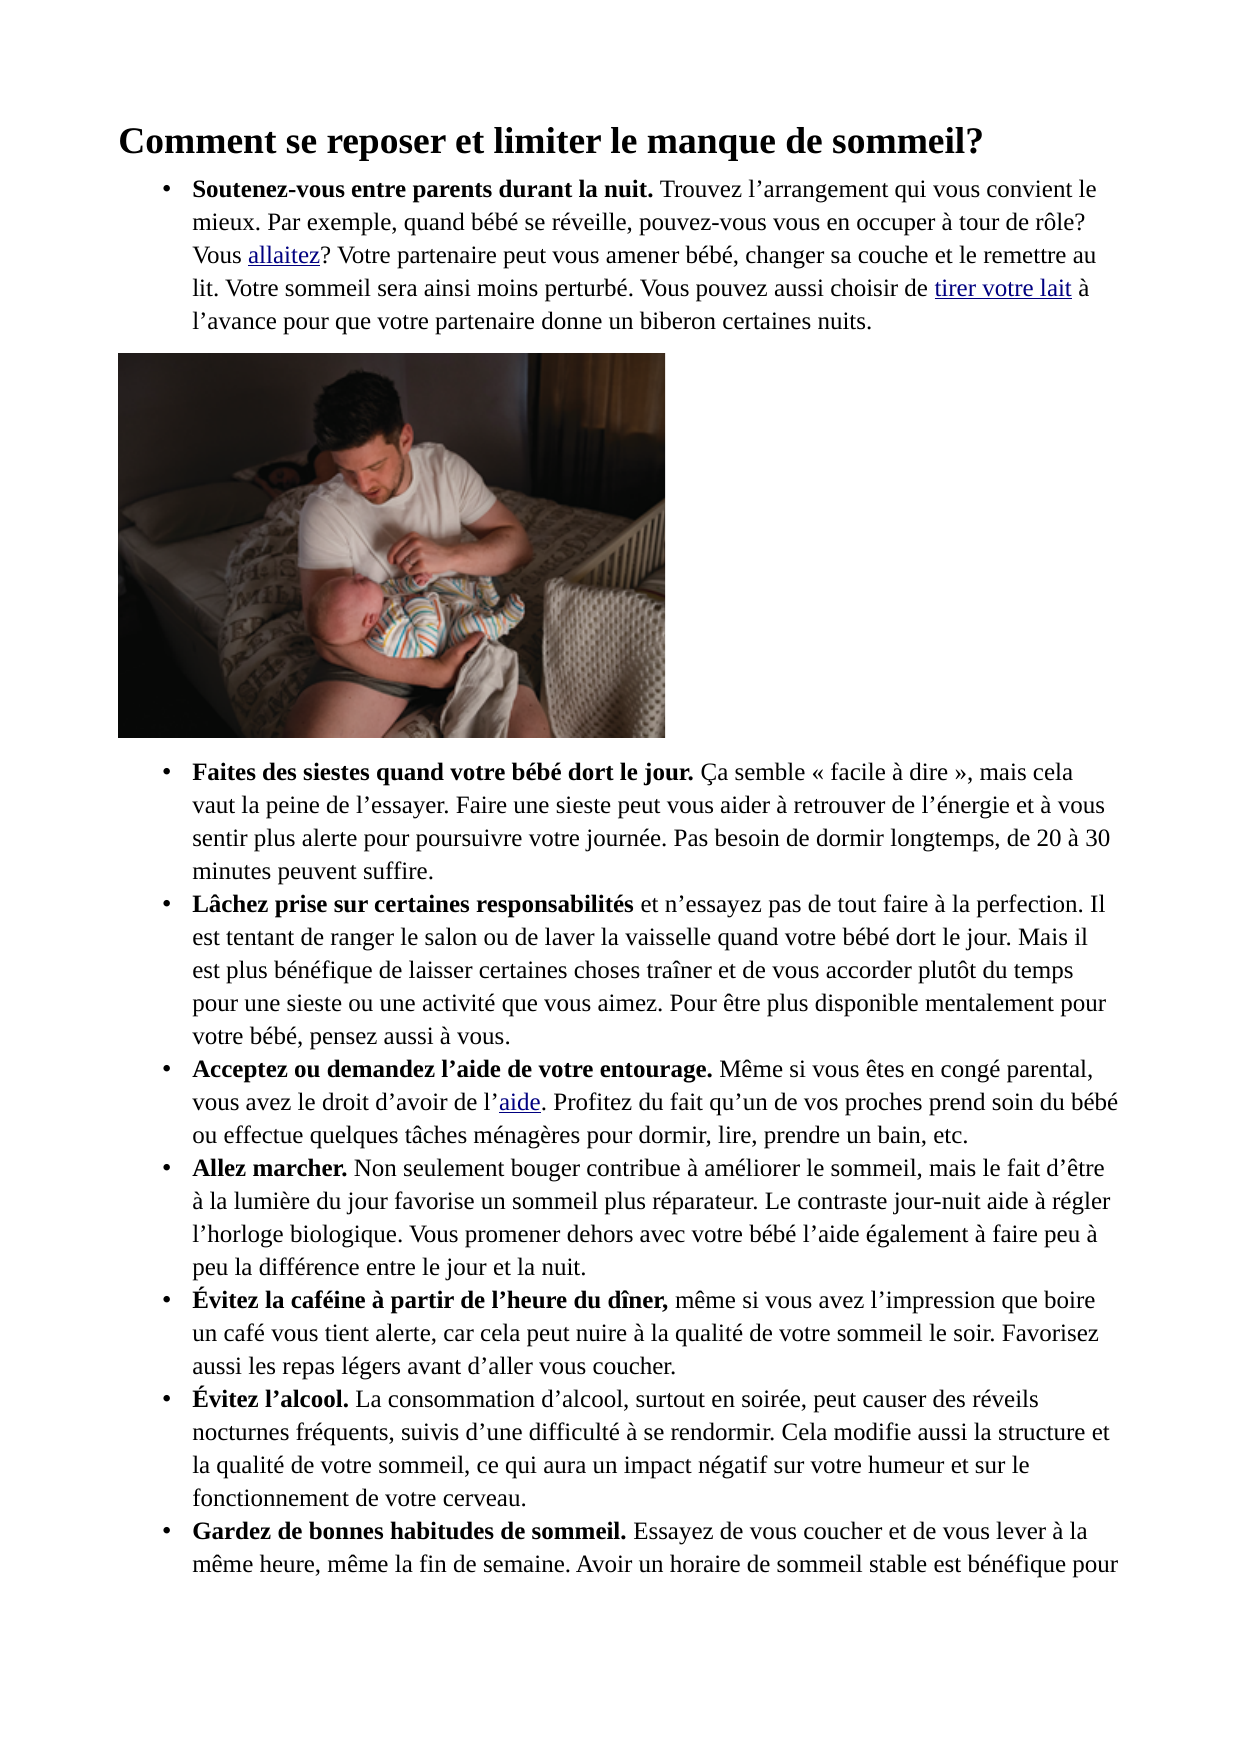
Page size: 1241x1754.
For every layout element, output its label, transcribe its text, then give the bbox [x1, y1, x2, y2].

list Allez marcher. Non seulement bouger contribue à améliorer le sommeil, mais le fait d’être à la lumière du jour favorise un sommeil plus réparateur. Le contraste jour-nuit aide à régler l’horloge biologique. Vous promener dehors avec votre bébé l’aide également à faire peu à peu la différence entre le jour et la nuit. [162, 1153, 1122, 1281]
picture [118, 353, 665, 738]
list Acceptez ou demandez l’aide de votre entourage. Même si vous êtes en congé parental, vous avez le droit d’avoir de l’aide. Profitez du fait qu’un de vos proches prend soin du bébé ou effectue quelques tâches ménagères pour dormir, lire, prendre un bain, etc. [162, 1054, 1122, 1149]
list Gardez de bonnes habitudes de sommeil. Essayez de vous coucher et de vous lever à la même heure, même la fin de semaine. Avoir un horaire de sommeil stable est bénéfique pour [162, 1516, 1122, 1578]
list Soutenez-vous entre parents durant la nuit. Trouvez l’arrangement qui vous convient le mieux. Par exemple, quand bébé se réveille, pouvez-vous vous en occuper à tour de rôle? Vous allaitez? Votre partenaire peut vous amener bébé, changer sa couche et le remettre au lit. Votre sommeil sera ainsi moins perturbé. Vous pouvez aussi choisir de tirer votre lait à l’avance pour que votre partenaire donne un biberon certaines nuits. [162, 174, 1122, 334]
list Faites des siestes quand votre bébé dort le jour. Ça semble « facile à dire », mais cela vaut la peine de l’essayer. Faire une sieste peut vous aider à retrouver de l’énergie et à vous sentir plus alerte pour poursuivre votre journée. Pas besoin de dormir longtemps, de 20 à 30 minutes peuvent suffire. [162, 757, 1122, 884]
list Évitez la caféine à partir de l’heure du dîner, même si vous avez l’impression que boire un café vous tient alerte, car cela peut nuire à la qualité de votre sommeil le soir. Favorisez aussi les repas légers avant d’aller vous coucher. [162, 1285, 1122, 1380]
list Lâchez prise sur certaines responsabilités et n’essayez pas de tout faire à la perfection. Il est tentant de ranger le salon ou de laver la vaisselle quand votre bébé dort le jour. Mais il est plus bénéfique de laisser certaines choses traîner et de vous accorder plutôt du temps pour une sieste ou une activité que vous aimez. Pour être plus disponible mentalement pour votre bébé, pensez aussi à vous. [162, 889, 1122, 1049]
subtitle Comment se reposer et limiter le manque de sommeil? [118, 118, 1122, 161]
list Évitez l’alcool. La consommation d’alcool, surtout en soirée, peut causer des réveils nocturnes fréquents, suivis d’une difficulté à se rendormir. Cela modifie aussi la structure et la qualité de votre sommeil, ce qui aura un impact négatif sur votre humeur et sur le fonctionnement de votre cerveau. [162, 1384, 1122, 1512]
